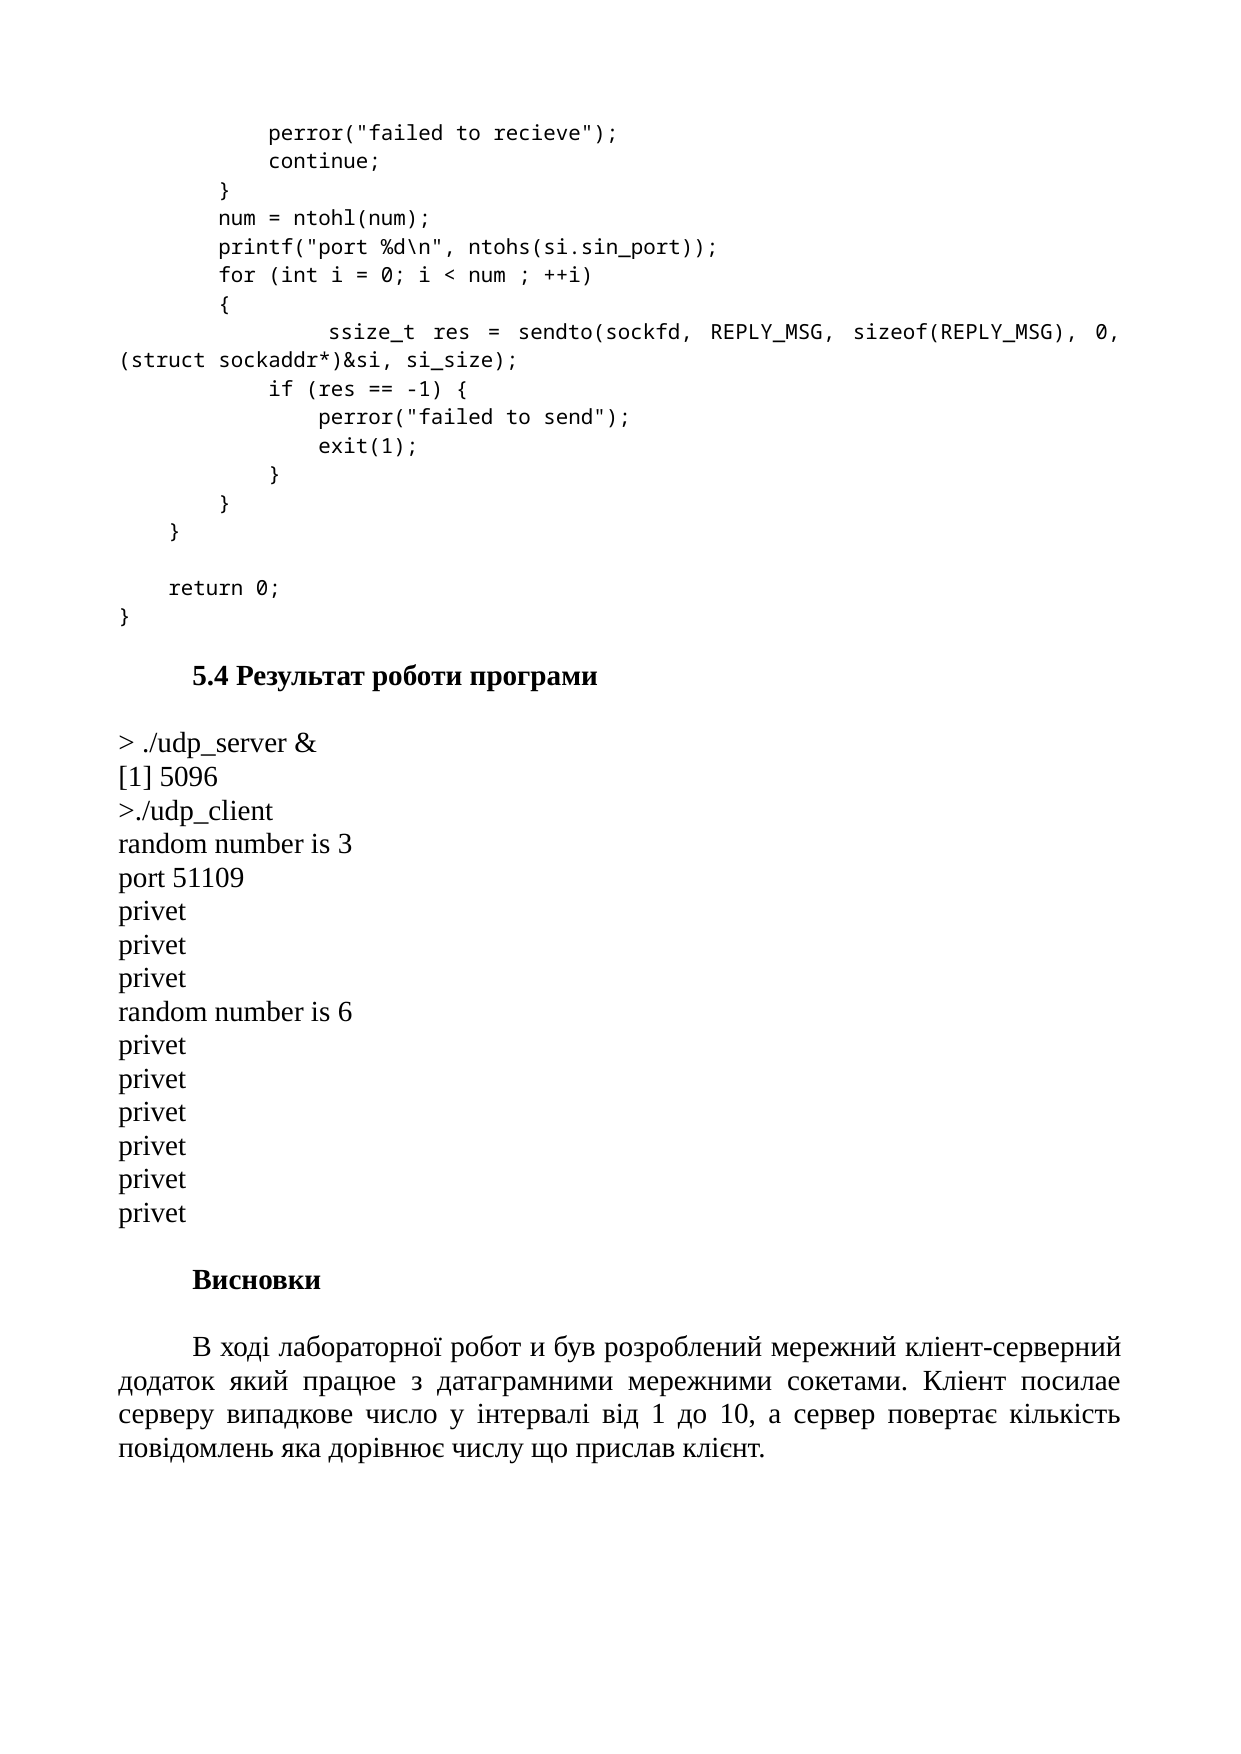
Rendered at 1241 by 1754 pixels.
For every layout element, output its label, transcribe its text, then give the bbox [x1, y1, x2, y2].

text privet [118, 1027, 1122, 1061]
text } [118, 175, 1122, 203]
text >./udp_client [118, 793, 1122, 826]
text perror("failed to recieve"); [118, 118, 1122, 147]
text perror("failed to send"); [118, 402, 1122, 431]
text [1] 5096 [118, 759, 1122, 793]
text privet [118, 1128, 1122, 1162]
text } [118, 602, 1122, 630]
text } [118, 516, 1122, 545]
text port 51109 [118, 860, 1122, 893]
text exit(1); [118, 431, 1122, 459]
text continue; [118, 147, 1122, 175]
text privet [118, 960, 1122, 994]
text printf("port %d\n", ntohs(si.sin_port)); [118, 232, 1122, 260]
text if (res == -1) { [118, 374, 1122, 402]
text random number is 6 [118, 994, 1122, 1027]
text privet [118, 1061, 1122, 1094]
text num = ntohl(num); [118, 203, 1122, 232]
text privet [118, 1094, 1122, 1128]
text ssize_t res = sendto(sockfd, REPLY_MSG, sizeof(REPLY_MSG), 0, (struct sockaddr*)&si, si_size); [118, 317, 1122, 374]
text } [118, 488, 1122, 516]
text privet [118, 893, 1122, 927]
text } [118, 459, 1122, 488]
text privet [118, 1162, 1122, 1195]
text for (int i = 0; i < num ; ++i) [118, 260, 1122, 289]
text privet [118, 927, 1122, 960]
text 5.4 Результат роботи програми [118, 658, 1122, 692]
text В ходi лабораторної робот и був розроблений мережний кліент-серверний додаток який працюе з датаграмними мережними сокетами. Клiент посилае серверу випадкове число у інтервалі від 1 до 10, а сервер повертає кількість повідомлень яка дорівнює числу що прислав клієнт. [118, 1329, 1122, 1463]
text { [118, 289, 1122, 317]
text random number is 3 [118, 826, 1122, 860]
text > ./udp_server & [118, 726, 1122, 759]
text return 0; [118, 573, 1122, 602]
text privet [118, 1195, 1122, 1229]
text Висновки [118, 1262, 1122, 1296]
